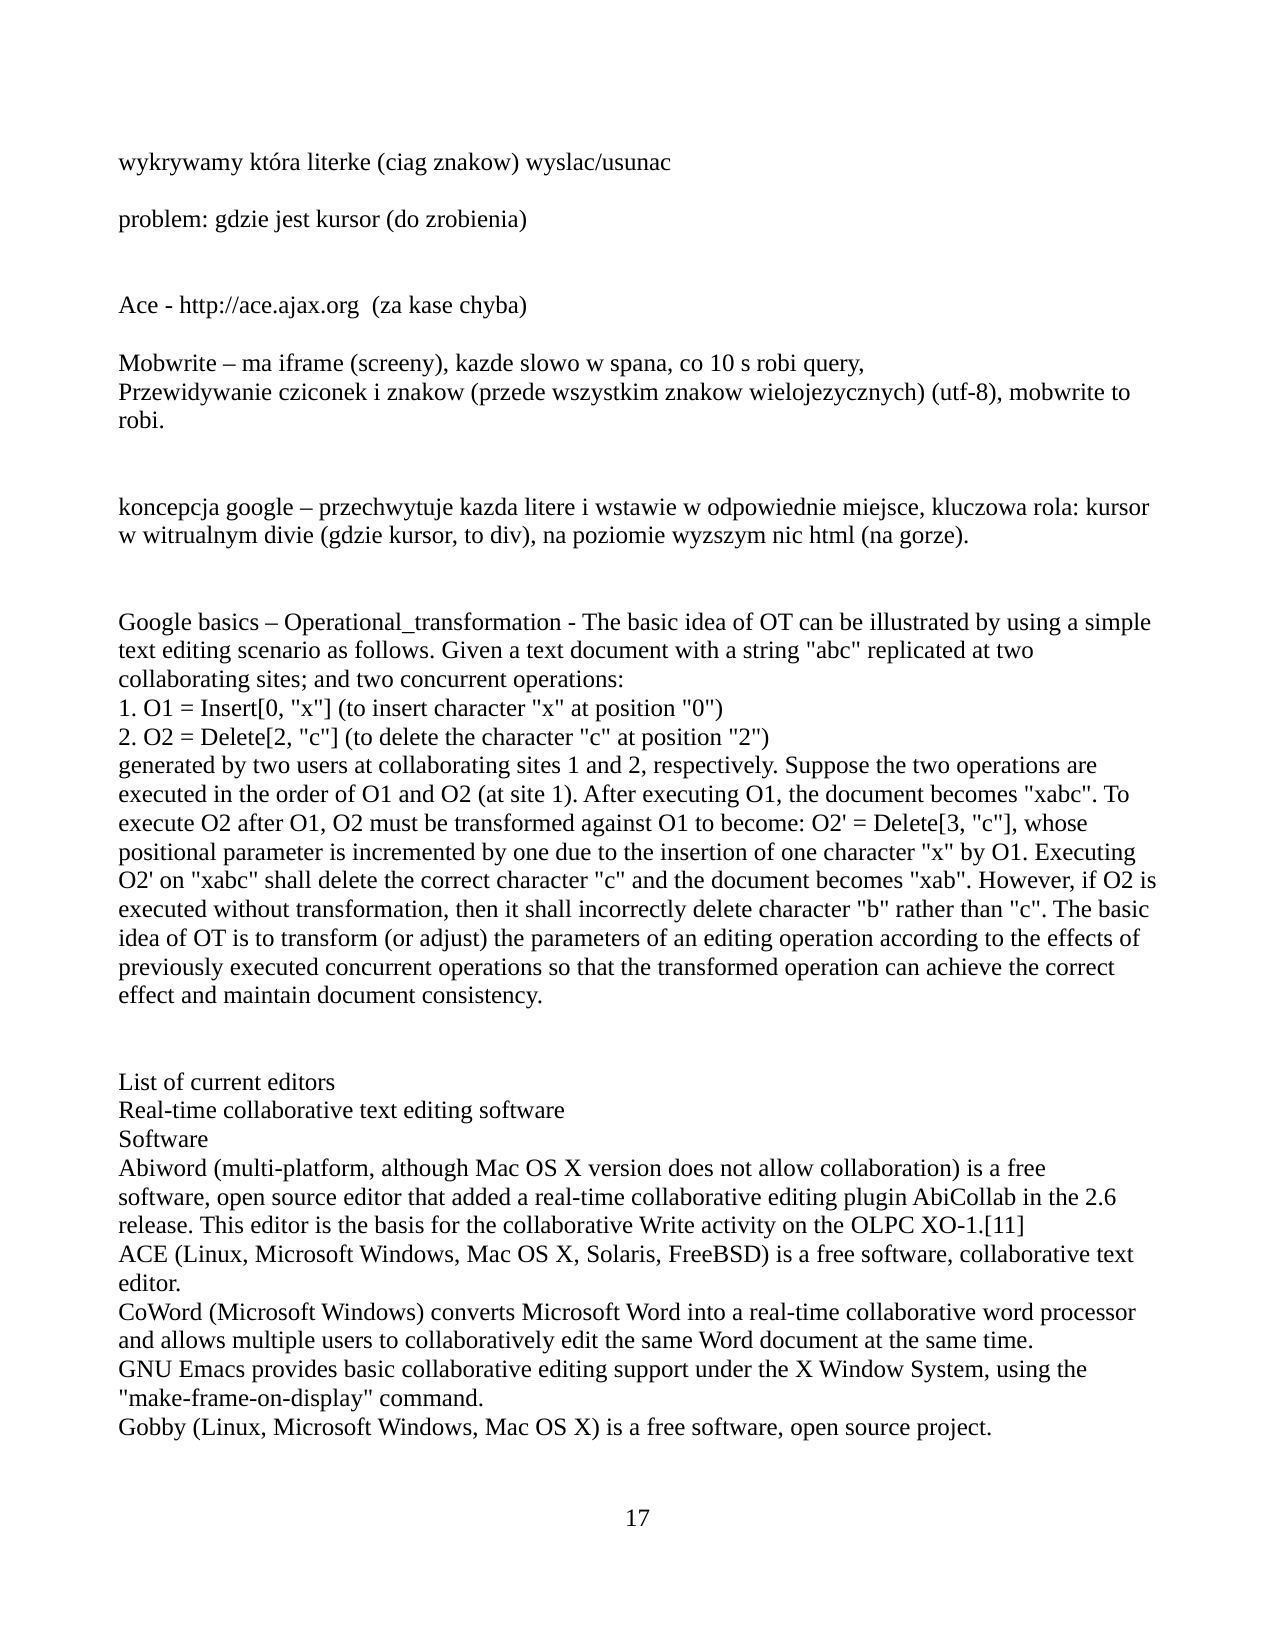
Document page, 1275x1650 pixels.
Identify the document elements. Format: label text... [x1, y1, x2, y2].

text GNU Emacs provides basic collaborative editing support under the X Window System, using the "make-frame-on-display" command. [118, 1354, 1157, 1412]
text Gobby (Linux, Microsoft Windows, Mac OS X) is a free software, open source project. [118, 1412, 1157, 1441]
text generated by two users at collaborating sites 1 and 2, respectively. Suppose the two operations are executed in the order of O1 and O2 (at site 1). After executing O1, the document becomes "xabc". To execute O2 after O1, O2 must be transformed against O1 to become: O2' = Delete[3, "c"], whose positional parameter is incremented by one due to the insertion of one character "x" by O1. Executing O2' on "xabc" shall delete the correct character "c" and the document becomes "xab". However, if O2 is executed without transformation, then it shall incorrectly delete character "b" rather than "c". The basic idea of OT is to transform (or adjust) the parameters of an editing operation according to the effects of previously executed concurrent operations so that the transformed operation can achieve the correct effect and maintain document consistency. [118, 751, 1157, 1009]
text List of current editors [118, 1067, 1157, 1096]
text Abiword (multi-platform, although Mac OS X version does not allow collaboration) is a free software, open source editor that added a real-time collaborative editing plugin AbiCollab in the 2.6 release. This editor is the basis for the collaborative Write activity on the OLPC XO-1.[11] [118, 1153, 1157, 1239]
text koncepcja google – przechwytuje kazda litere i wstawie w odpowiednie miejsce, kluczowa rola: kursor w witrualnym divie (gdzie kursor, to div), na poziomie wyzszym nic html (na gorze). [118, 492, 1157, 549]
text 1. O1 = Insert[0, "x"] (to insert character "x" at position "0") [118, 693, 1157, 722]
text Ace - http://ace.ajax.org (za kase chyba) [118, 291, 1157, 319]
text Google basics – Operational_transformation - The basic idea of OT can be illustrated by using a simple text editing scenario as follows. Given a text document with a string "abc" replicated at two collaborating sites; and two concurrent operations: [118, 607, 1157, 693]
text Mobwrite – ma iframe (screeny), kazde slowo w spana, co 10 s robi query, [118, 348, 1157, 377]
text CoWord (Microsoft Windows) converts Microsoft Word into a real-time collaborative word processor and allows multiple users to collaboratively edit the same Word document at the same time. [118, 1297, 1157, 1354]
text problem: gdzie jest kursor (do zrobienia) [118, 204, 1157, 233]
text ACE (Linux, Microsoft Windows, Mac OS X, Solaris, FreeBSD) is a free software, collaborative text editor. [118, 1239, 1157, 1297]
text 2. O2 = Delete[2, "c"] (to delete the character "c" at position "2") [118, 722, 1157, 751]
text Real-time collaborative text editing software [118, 1096, 1157, 1124]
text Software [118, 1124, 1157, 1153]
text Przewidywanie cziconek i znakow (przede wszystkim znakow wielojezycznych) (utf-8), mobwrite to robi. [118, 377, 1157, 434]
text wykrywamy która literke (ciag znakow) wyslac/usunac [118, 147, 1157, 176]
